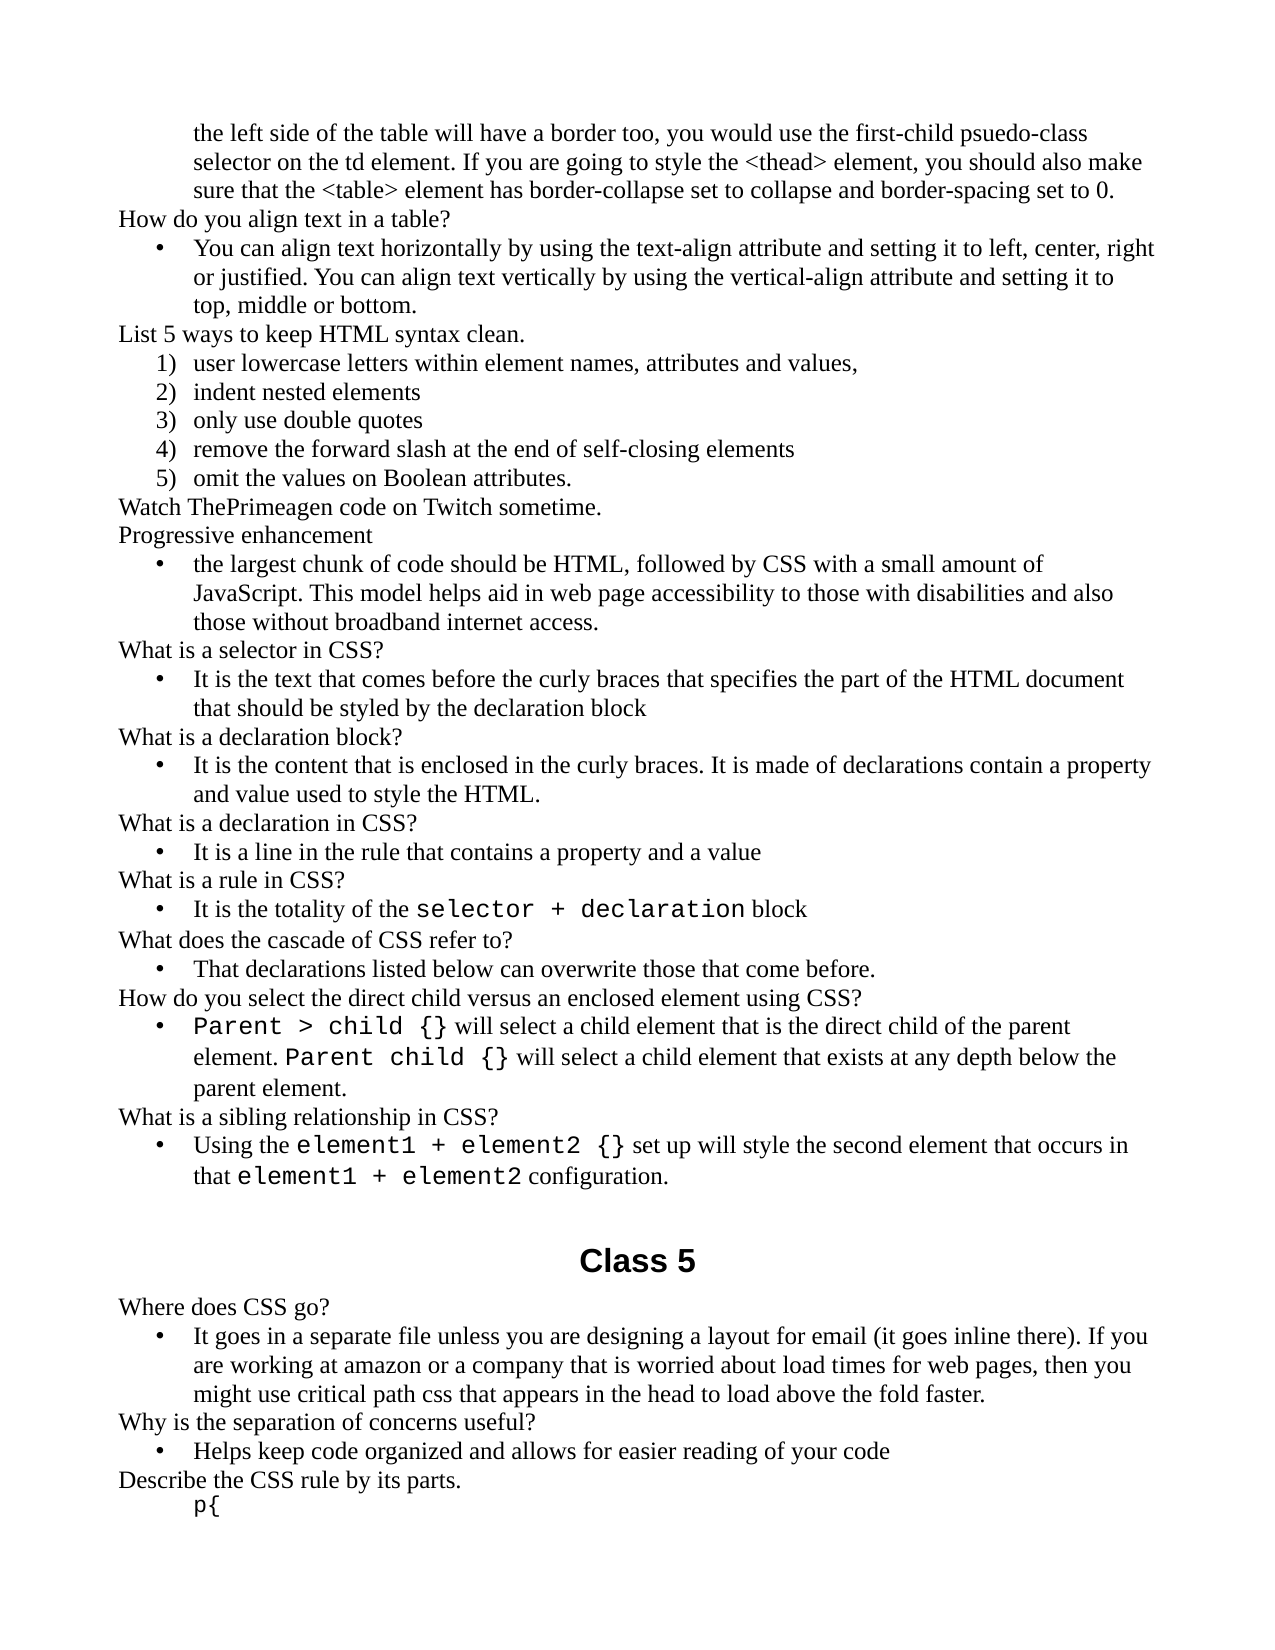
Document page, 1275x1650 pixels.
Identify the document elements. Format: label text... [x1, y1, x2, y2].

list indent nested elements [156, 377, 1157, 406]
text What is a selector in CSS? [118, 636, 1157, 664]
text What does the cascade of CSS refer to? [118, 925, 1157, 954]
list It is the text that comes before the curly braces that specifies the part of the HTML document that should be styled by the declaration block [156, 664, 1157, 722]
text What is a declaration block? [118, 722, 1157, 751]
text How do you align text in a table? [118, 204, 1157, 233]
list the largest chunk of code should be HTML, followed by CSS with a small amount of JavaScript. This model helps aid in web page accessibility to those with disabilities and also those without broadband internet access. [156, 549, 1157, 636]
text List 5 ways to keep HTML syntax clean. [118, 319, 1157, 348]
text What is a rule in CSS? [118, 866, 1157, 894]
list remove the forward slash at the end of self-closing elements [156, 434, 1157, 463]
text Watch ThePrimeagen code on Twitch sometime. [118, 492, 1157, 521]
list Parent > child {} will select a child element that is the direct child of the parent element. Parent child {} will select a child element that exists at any depth below the parent element. [156, 1011, 1157, 1102]
subtitle Class 5 [118, 1241, 1157, 1280]
text How do you select the direct child versus an enclosed element using CSS? [118, 983, 1157, 1011]
list omit the values on Boolean attributes. [156, 463, 1157, 492]
text What is a declaration in CSS? [118, 808, 1157, 837]
text Why is the separation of concerns useful? [118, 1407, 1157, 1436]
list the left side of the table will have a border too, you would use the first-child psuedo-class selector on the td element. If you are going to style the <thead> element, you should also make sure that the <table> element has border-collapse set to collapse and border-spacing set to 0. [156, 118, 1157, 204]
list Using the element1 + element2 {} set up will style the second element that occurs in that element1 + element2 configuration. [156, 1131, 1157, 1192]
list Helps keep code organized and allows for easier reading of your code [156, 1436, 1157, 1465]
text Progressive enhancement [118, 521, 1157, 549]
text Describe the CSS rule by its parts. [118, 1465, 1157, 1494]
text What is a sibling relationship in CSS? [118, 1102, 1157, 1131]
list It is a line in the rule that contains a property and a value [156, 837, 1157, 866]
list It is the content that is enclosed in the curly braces. It is made of declarations contain a property and value used to style the HTML. [156, 751, 1157, 808]
text Where does CSS go? [118, 1292, 1157, 1321]
list That declarations listed below can overwrite those that come before. [156, 954, 1157, 983]
list You can align text horizontally by using the text-align attribute and setting it to left, center, right or justified. You can align text vertically by using the vertical-align attribute and setting it to top, middle or bottom. [156, 233, 1157, 319]
list only use double quotes [156, 406, 1157, 434]
list It is the totality of the selector + declaration block [156, 894, 1157, 925]
list It goes in a separate file unless you are designing a layout for email (it goes inline there). If you are working at amazon or a company that is worried about load times for web pages, then you might use critical path css that appears in the head to load above the fold faster. [156, 1321, 1157, 1407]
list user lowercase letters within element names, attributes and values, [156, 348, 1157, 377]
list p{ [156, 1494, 1157, 1519]
